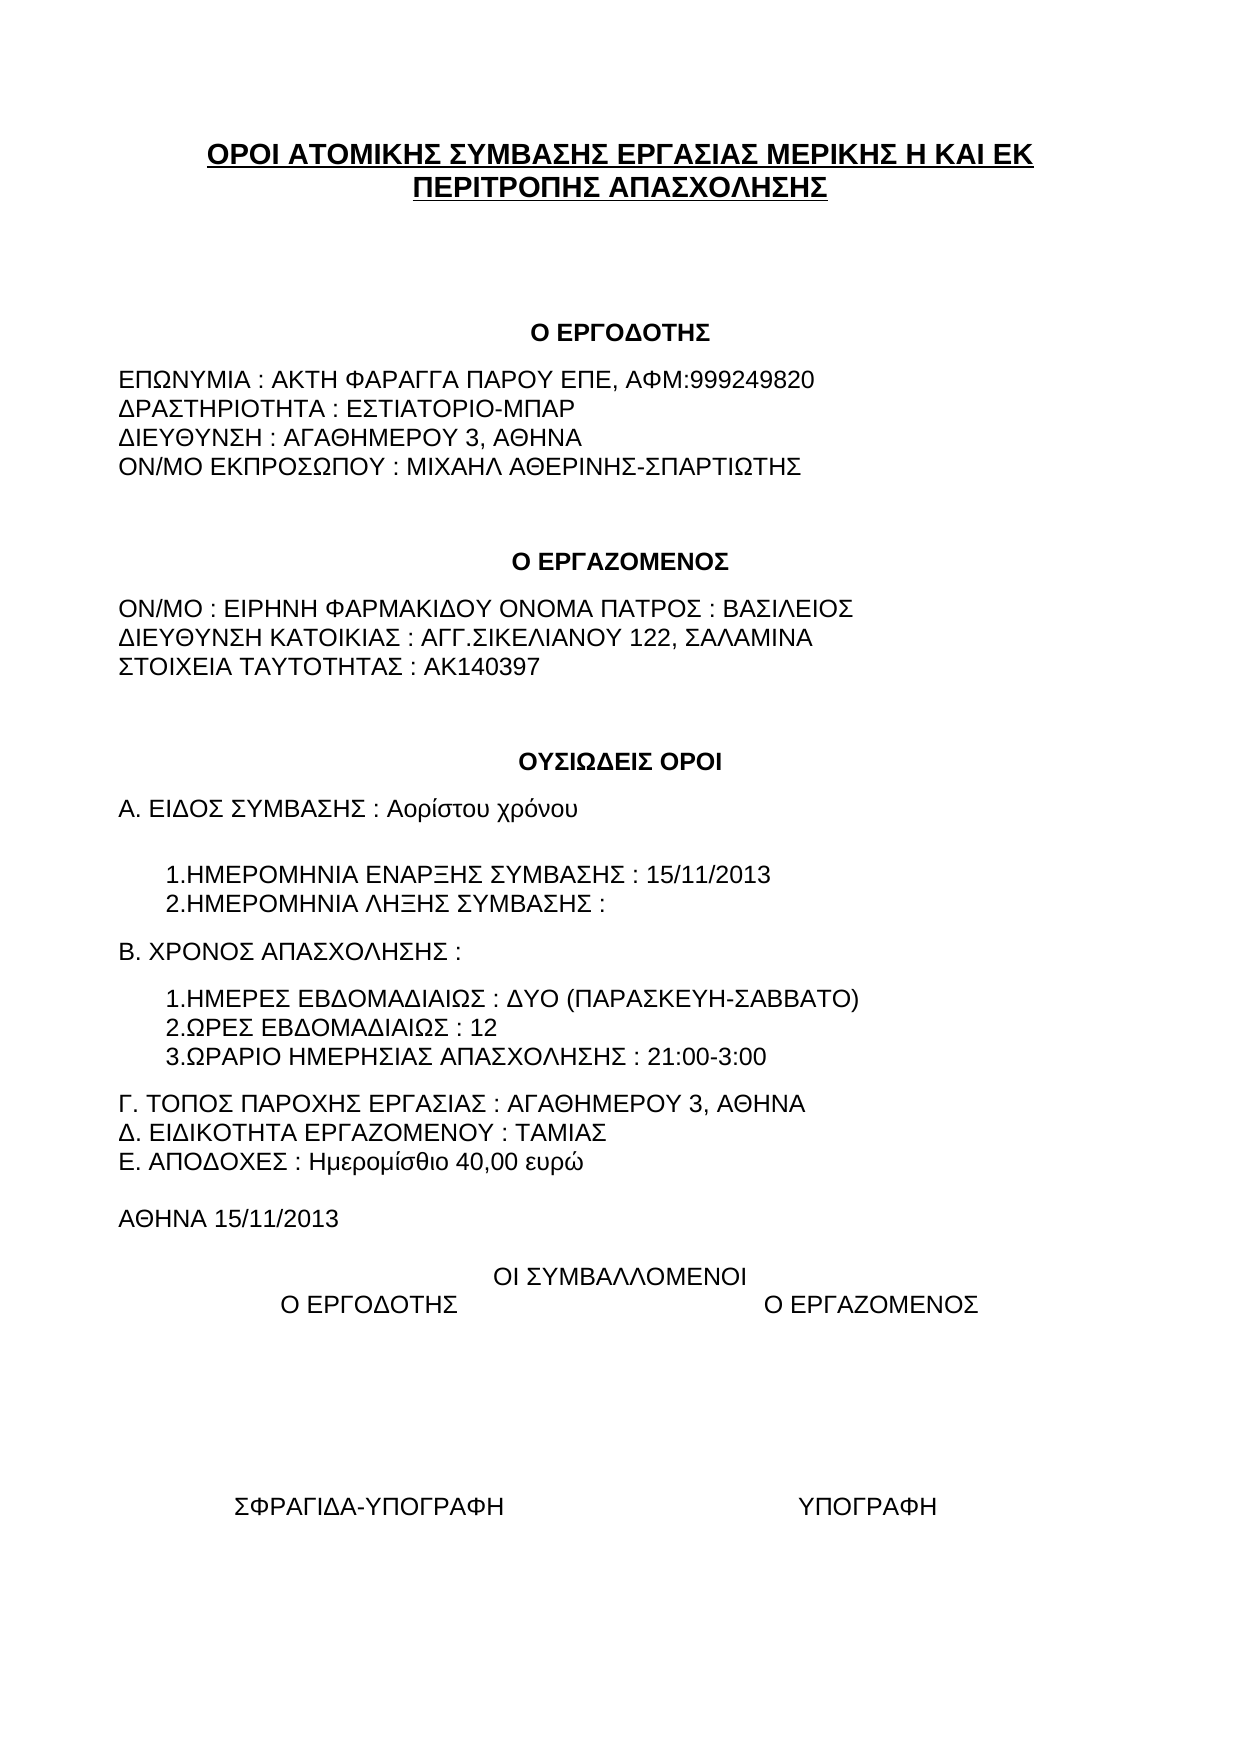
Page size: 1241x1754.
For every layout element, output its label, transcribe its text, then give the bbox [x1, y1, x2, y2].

text ΟΥΣΙΩΔΕΙΣ ΟΡΟΙ [118, 746, 1122, 775]
table_header Ο ΕΡΓΟΔΟΤΗΣ [118, 1290, 620, 1319]
list ΗΜΕΡΕΣ ΕΒΔΟΜΑΔΙΑΙΩΣ : ΔΥΟ (ΠΑΡΑΣΚΕΥΗ-ΣΑΒΒΑΤΟ) [118, 984, 1122, 1013]
table_header ΥΠΟΓΡΑΦΗ [620, 1491, 1122, 1520]
text Β. ΧΡΟΝΟΣ ΑΠΑΣΧΟΛΗΣΗΣ : [118, 936, 1122, 965]
table_header ΣΦΡΑΓΙΔΑ-ΥΠΟΓΡΑΦΗ [118, 1491, 620, 1520]
text ΟΙ ΣΥΜΒΑΛΛΟΜΕΝΟΙ [118, 1261, 1122, 1290]
text Γ. ΤΟΠΟΣ ΠΑΡΟΧΗΣ ΕΡΓΑΣΙΑΣ : ΑΓΑΘΗΜΕΡΟΥ 3, ΑΘΗΝΑ Δ. ΕΙΔΙΚΟΤΗΤΑ ΕΡΓΑΖΟΜΕΝΟΥ : ΤΑΜΙΑΣ Ε. ΑΠΟΔΟΧΕΣ : Ημερομίσθιο 40,00 ευρώ ΑΘΗΝΑ 15/11/2013 [118, 1089, 1122, 1261]
table_header Ο ΕΡΓΑΖΟΜΕΝΟΣ [620, 1290, 1122, 1319]
list ΩΡΕΣ ΕΒΔΟΜΑΔΙΑΙΩΣ : 12 [118, 1013, 1122, 1041]
text Α. ΕΙΔΟΣ ΣΥΜΒΑΣΗΣ : Αορίστου χρόνου [118, 794, 1122, 823]
text ΕΠΩΝΥΜΙΑ : ΑΚΤΗ ΦΑΡΑΓΓΑ ΠΑΡΟΥ ΕΠΕ, ΑΦΜ:999249820 ΔΡΑΣΤΗΡΙΟΤΗΤΑ : ΕΣΤΙΑΤΟΡΙΟ-ΜΠΑΡ ΔΙΕΥΘΥΝΣΗ : ΑΓΑΘΗΜΕΡΟΥ 3, ΑΘΗΝΑ ΟΝ/ΜΟ ΕΚΠΡΟΣΩΠΟΥ : ΜΙΧΑΗΛ ΑΘΕΡΙΝΗΣ-ΣΠΑΡΤΙΩΤΗΣ [118, 365, 1122, 509]
text Ο ΕΡΓΟΔΟΤΗΣ [118, 318, 1122, 346]
text ΟΝ/ΜΟ : ΕΙΡΗΝΗ ΦΑΡΜΑΚΙΔΟΥ ΟΝΟΜΑ ΠΑΤΡΟΣ : ΒΑΣΙΛΕΙΟΣ ΔΙΕΥΘΥΝΣΗ ΚΑΤΟΙΚΙΑΣ : ΑΓΓ.ΣΙΚΕΛΙΑΝΟΥ 122, ΣΑΛΑΜΙΝΑ ΣΤΟΙΧΕΙΑ ΤΑΥΤΟΤΗΤΑΣ : ΑΚ140397 [118, 594, 1122, 709]
text ΟΡΟΙ ΑΤΟΜΙΚΗΣ ΣΥΜΒΑΣΗΣ ΕΡΓΑΣΙΑΣ ΜΕΡΙΚΗΣ Η ΚΑΙ ΕΚ ΠΕΡΙΤΡΟΠΗΣ ΑΠΑΣΧΟΛΗΣΗΣ [118, 137, 1122, 204]
list ΗΜΕΡΟΜΗΝΙΑ ΛΗΞΗΣ ΣΥΜΒΑΣΗΣ : [118, 889, 1122, 918]
list ΩΡΑΡΙΟ ΗΜΕΡΗΣΙΑΣ ΑΠΑΣΧΟΛΗΣΗΣ : 21:00-3:00 [118, 1041, 1122, 1070]
text Ο ΕΡΓΑΖΟΜΕΝΟΣ [118, 546, 1122, 575]
list ΗΜΕΡΟΜΗΝΙΑ ΕΝΑΡΞΗΣ ΣΥΜΒΑΣΗΣ : 15/11/2013 [118, 860, 1122, 889]
